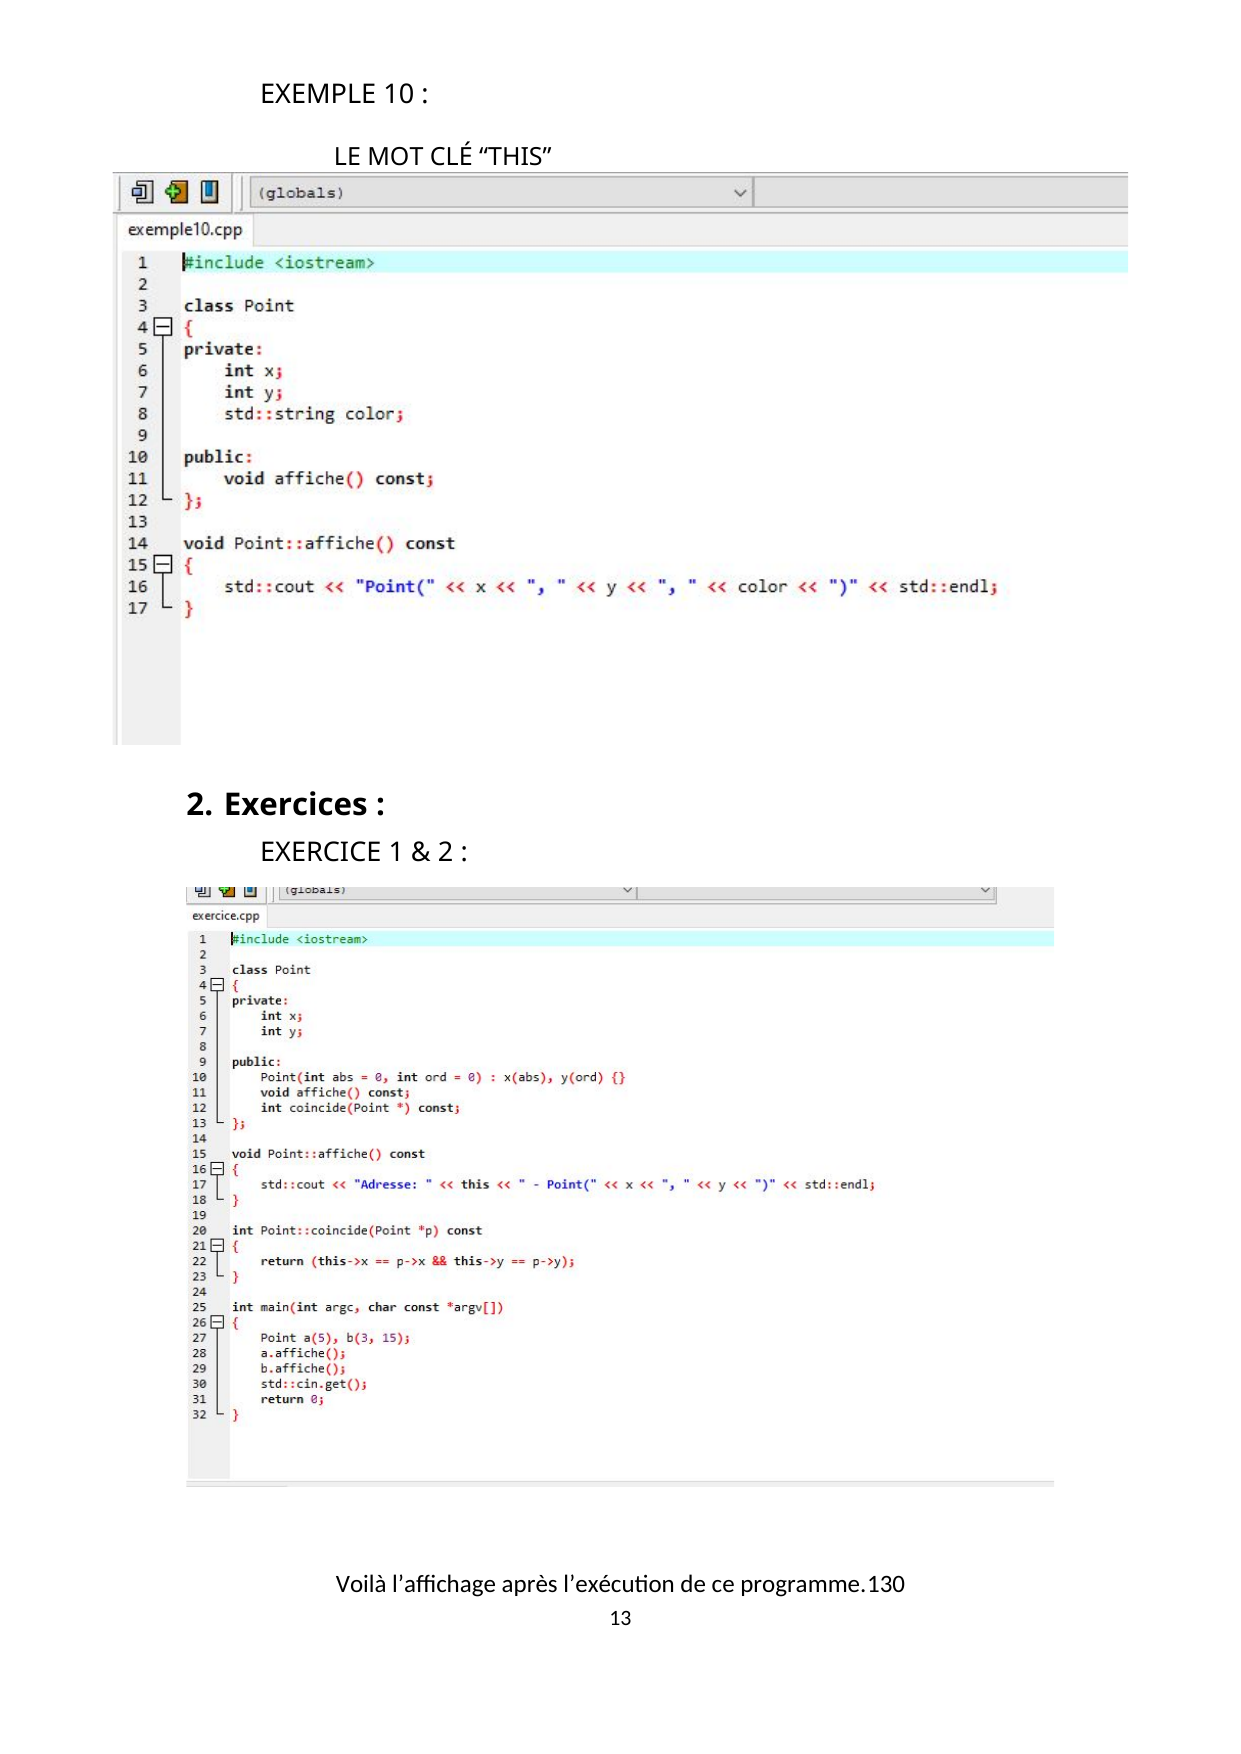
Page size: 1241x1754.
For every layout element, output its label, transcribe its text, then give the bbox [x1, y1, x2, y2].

list Exercices : [186, 782, 1128, 824]
text Voilà l’affichage après l’exécution de ce programme.10 [112, 1568, 1128, 1598]
subtitle Exercice 1 & 2 : [186, 833, 1128, 869]
subtitle EXEMPLE 10 : [186, 75, 1128, 112]
subtitle Le mot clé “this” [260, 139, 1128, 172]
